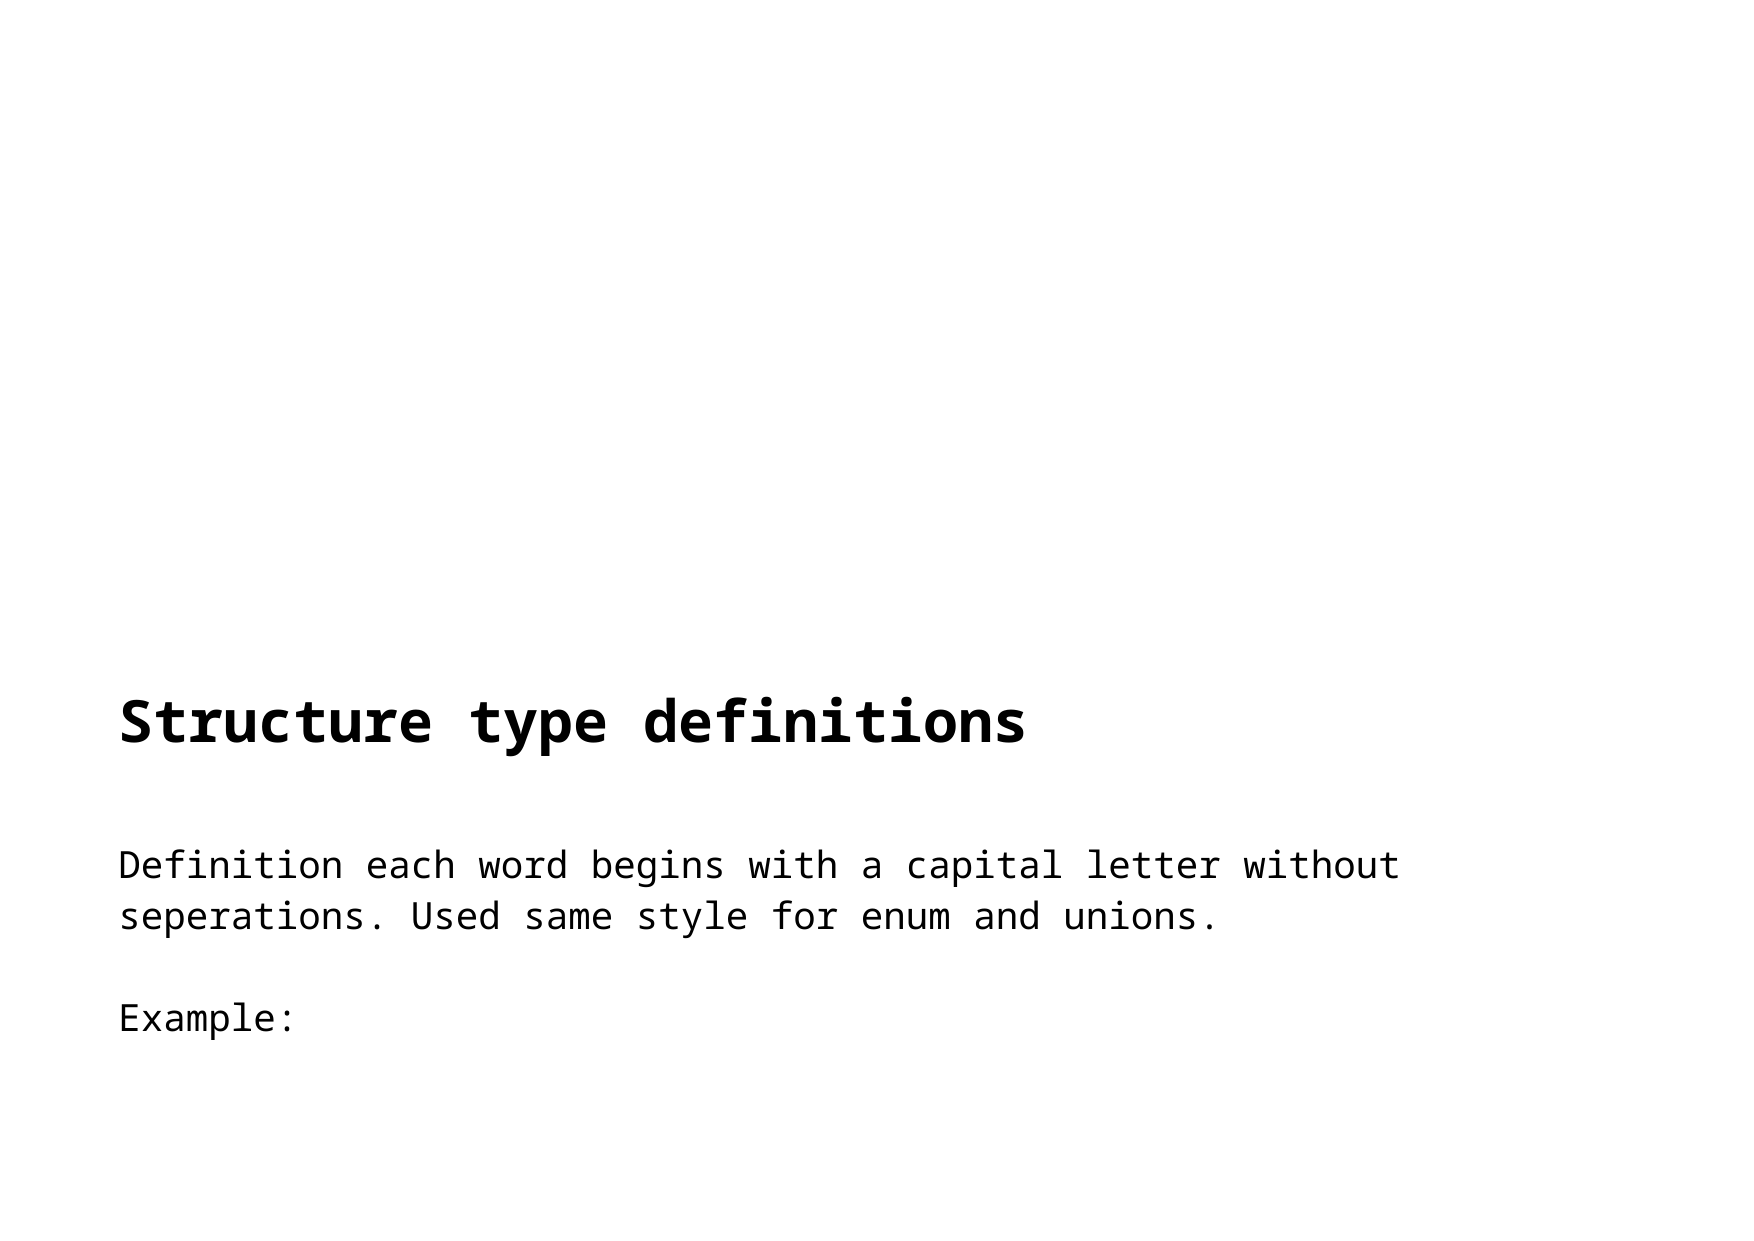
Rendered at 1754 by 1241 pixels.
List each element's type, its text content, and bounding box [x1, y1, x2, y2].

text Definition each word begins with a capital letter without seperations. Used same style for enum and unions. [118, 838, 1636, 941]
text Structure type definitions [118, 679, 1636, 759]
text Example: [118, 992, 1636, 1043]
